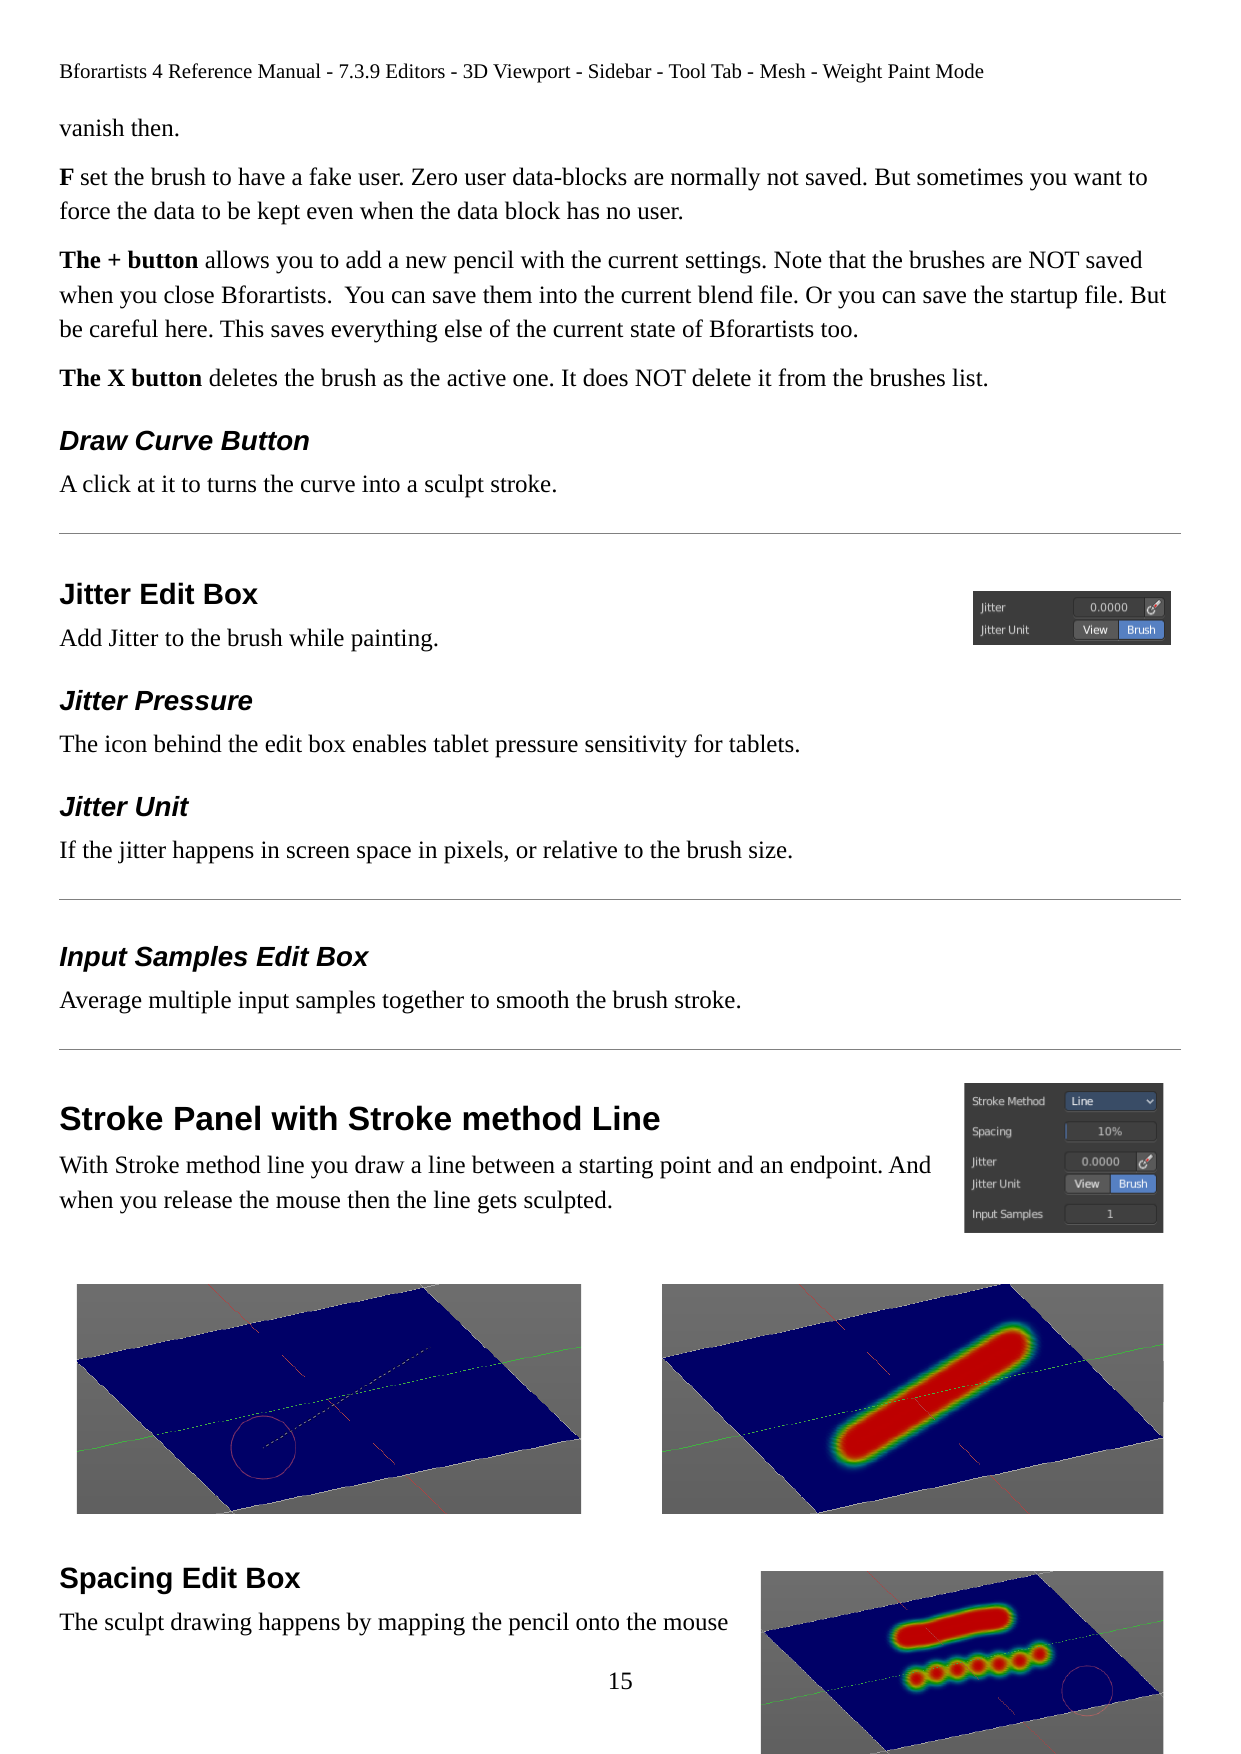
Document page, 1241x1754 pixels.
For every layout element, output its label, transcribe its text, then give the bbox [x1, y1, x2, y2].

subtitle Jitter Edit Box [59, 577, 1181, 611]
text vanish then. [59, 113, 1181, 141]
subtitle Input Samples Edit Box [59, 941, 1181, 973]
subtitle Jitter Unit [59, 791, 1181, 823]
picture [662, 1284, 1164, 1514]
subtitle Draw Curve Button [59, 425, 1181, 457]
picture [760, 1571, 1164, 1754]
text The + button allows you to add a new pencil with the current settings. Note that the brushes are NOT saved when you close Bforartists. You can save them into the current blend file. Or you can save the startup file. But be careful here. This saves everything else of the current state of Bforartists too. [59, 245, 1181, 343]
text If the jitter happens in screen space in pixels, or relative to the brush size. [59, 835, 1181, 864]
picture [973, 591, 1171, 645]
subtitle Spacing Edit Box [59, 1358, 1181, 1595]
text The sculpt drawing happens by mapping the pencil onto the mouse [59, 1607, 760, 1636]
text A click at it to turns the curve into a sculpt stroke. [59, 469, 1181, 498]
text F set the brush to have a fake user. Zero user data-blocks are normally not saved. But sometimes you want to force the data to be kept even when the data block has no user. [59, 162, 1181, 225]
text The icon behind the edit box enables tablet pressure sensitivity for tablets. [59, 729, 1181, 758]
picture [76, 1284, 582, 1514]
text Average multiple input samples together to smooth the brush stroke. [59, 985, 1181, 1014]
text With Stroke method line you draw a line between a starting point and an endpoint. And when you release the mouse then the line gets sculpted. [59, 1150, 964, 1214]
picture [964, 1083, 1164, 1233]
text The X button deletes the brush as the active one. It does NOT delete it from the brushes list. [59, 363, 1181, 392]
subtitle Stroke Panel with Stroke method Line [59, 1099, 964, 1138]
subtitle Jitter Pressure [59, 685, 1181, 717]
text Add Jitter to the brush while painting. [59, 623, 1181, 652]
